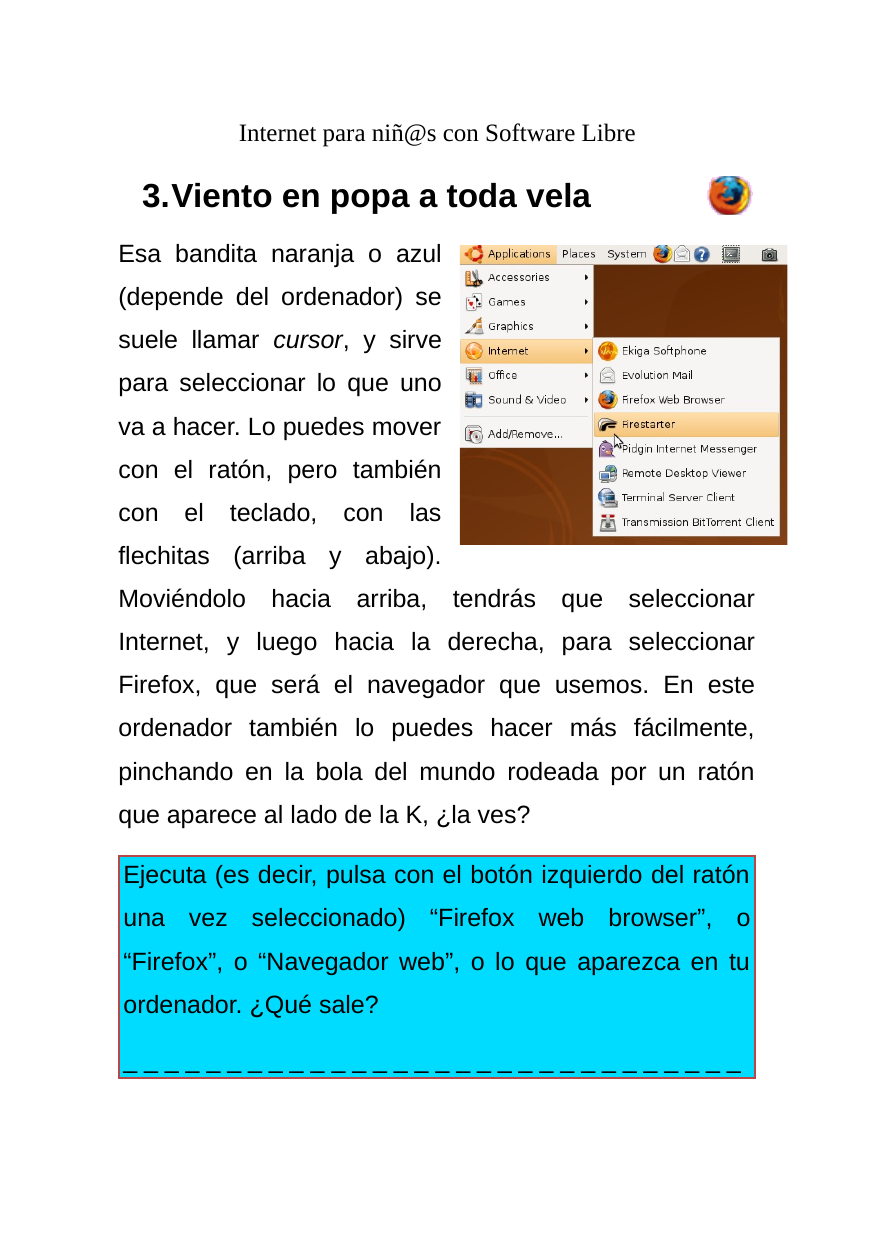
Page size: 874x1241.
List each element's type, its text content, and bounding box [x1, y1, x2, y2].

text _ _ _ _ _ _ _ _ _ _ _ _ _ _ _ _ _ _ _ _ _ _ _ _ _ _ _ _ _ _ [120, 1040, 754, 1077]
subtitle Viento en popa a toda vela [118, 176, 756, 215]
text Ejecuta (es decir, pulsa con el botón izquierdo del ratón una vez seleccionado) “Firefox web browser”, o “Firefox”, o “Navegador web”, o lo que aparezca en tu ordenador. ¿Qué sale? [120, 857, 754, 1018]
picture [459, 245, 788, 545]
text Esa bandita naranja o azul (depende del ordenador) se suele llamar cursor, y sirve para seleccionar lo que uno va a hacer. Lo puedes mover con el ratón, pero también con el teclado, con las flechitas (arriba y abajo). Moviéndolo hacia arriba, tendrás que seleccionar Internet, y luego hacia la derecha, para seleccionar Firefox, que será el navegador que usemos. En este ordenador también lo puedes hacer más fácilmente, pinchando en la bola del mundo rodeada por un ratón que aparece al lado de la K, ¿la ves? [118, 239, 756, 828]
